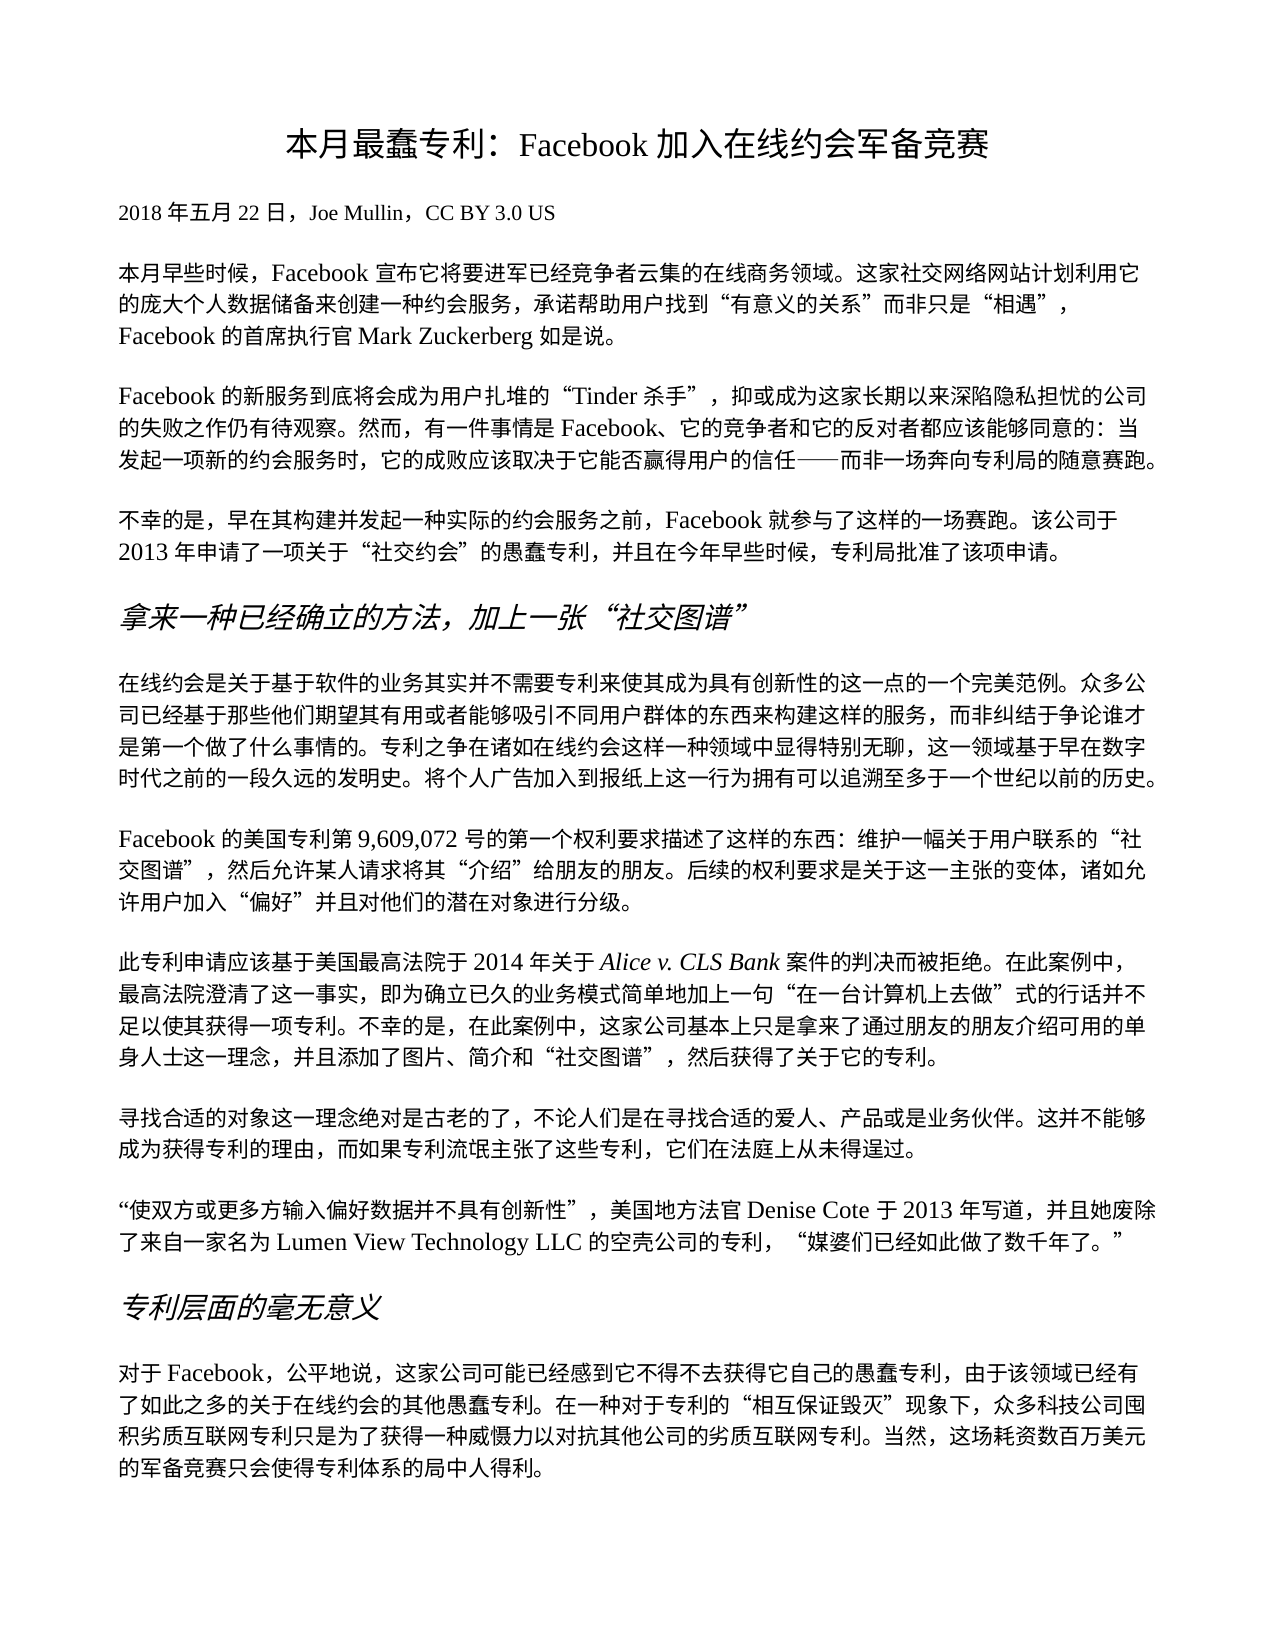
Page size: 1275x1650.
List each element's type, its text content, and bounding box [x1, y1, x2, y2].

text 在线约会是关于基于软件的业务其实并不需要专利来使其成为具有创新性的这一点的一个完美范例。众多公司已经基于那些他们期望其有用或者能够吸引不同用户群体的东西来构建这样的服务，而非纠结于争论谁才是第一个做了什么事情的。专利之争在诸如在线约会这样一种领域中显得特别无聊，这一领域基于早在数字时代之前的一段久远的发明史。将个人广告加入到报纸上这一行为拥有可以追溯至多于一个世纪以前的历史。 [118, 666, 1157, 793]
text 本月最蠢专利：Facebook 加入在线约会军备竞赛 [118, 118, 1157, 166]
text 本月早些时候，Facebook 宣布它将要进军已经竞争者云集的在线商务领域。这家社交网络网站计划利用它的庞大个人数据储备来创建一种约会服务，承诺帮助用户找到“有意义的关系”而非只是“相遇”，Facebook 的首席执行官 Mark Zuckerberg 如是说。 [118, 256, 1157, 351]
text 寻找合适的对象这一理念绝对是古老的了，不论人们是在寻找合适的爱人、产品或是业务伙伴。这并不能够成为获得专利的理由，而如果专利流氓主张了这些专利，它们在法庭上从未得逞过。 [118, 1101, 1157, 1164]
text 专利层面的毫无意义 [118, 1285, 1157, 1327]
text Facebook 的新服务到底将会成为用户扎堆的“Tinder 杀手”，抑或成为这家长期以来深陷隐私担忧的公司的失败之作仍有待观察。然而，有一件事情是 Facebook、它的竞争者和它的反对者都应该能够同意的：当发起一项新的约会服务时，它的成败应该取决于它能否赢得用户的信任——而非一场奔向专利局的随意赛跑。 [118, 379, 1157, 474]
text Facebook 的美国专利第 9,609,072 号的第一个权利要求描述了这样的东西：维护一幅关于用户联系的“社交图谱”，然后允许某人请求将其“介绍”给朋友的朋友。后续的权利要求是关于这一主张的变体，诸如允许用户加入“偏好”并且对他们的潜在对象进行分级。 [118, 822, 1157, 917]
text 不幸的是，早在其构建并发起一种实际的约会服务之前，Facebook 就参与了这样的一场赛跑。该公司于 2013 年申请了一项关于“社交约会”的愚蠢专利，并且在今年早些时候，专利局批准了该项申请。 [118, 503, 1157, 566]
text 拿来一种已经确立的方法，加上一张“社交图谱” [118, 595, 1157, 637]
text 对于 Facebook，公平地说，这家公司可能已经感到它不得不去获得它自己的愚蠢专利，由于该领域已经有了如此之多的关于在线约会的其他愚蠢专利。在一种对于专利的“相互保证毁灭”现象下，众多科技公司囤积劣质互联网专利只是为了获得一种威慑力以对抗其他公司的劣质互联网专利。当然，这场耗资数百万美元的军备竞赛只会使得专利体系的局中人得利。 [118, 1356, 1157, 1483]
text 此专利申请应该基于美国最高法院于 2014 年关于 Alice v. CLS Bank 案件的判决而被拒绝。在此案例中，最高法院澄清了这一事实，即为确立已久的业务模式简单地加上一句“在一台计算机上去做”式的行话并不足以使其获得一项专利。不幸的是，在此案例中，这家公司基本上只是拿来了通过朋友的朋友介绍可用的单身人士这一理念，并且添加了图片、简介和“社交图谱”，然后获得了关于它的专利。 [118, 945, 1157, 1072]
text “使双方或更多方输入偏好数据并不具有创新性”，美国地方法官 Denise Cote 于 2013 年写道，并且她废除了来自一家名为 Lumen View Technology LLC 的空壳公司的专利，“媒婆们已经如此做了数千年了。” [118, 1193, 1157, 1256]
text 2018 年五月 22 日，Joe Mullin，CC BY 3.0 US [118, 195, 1157, 227]
